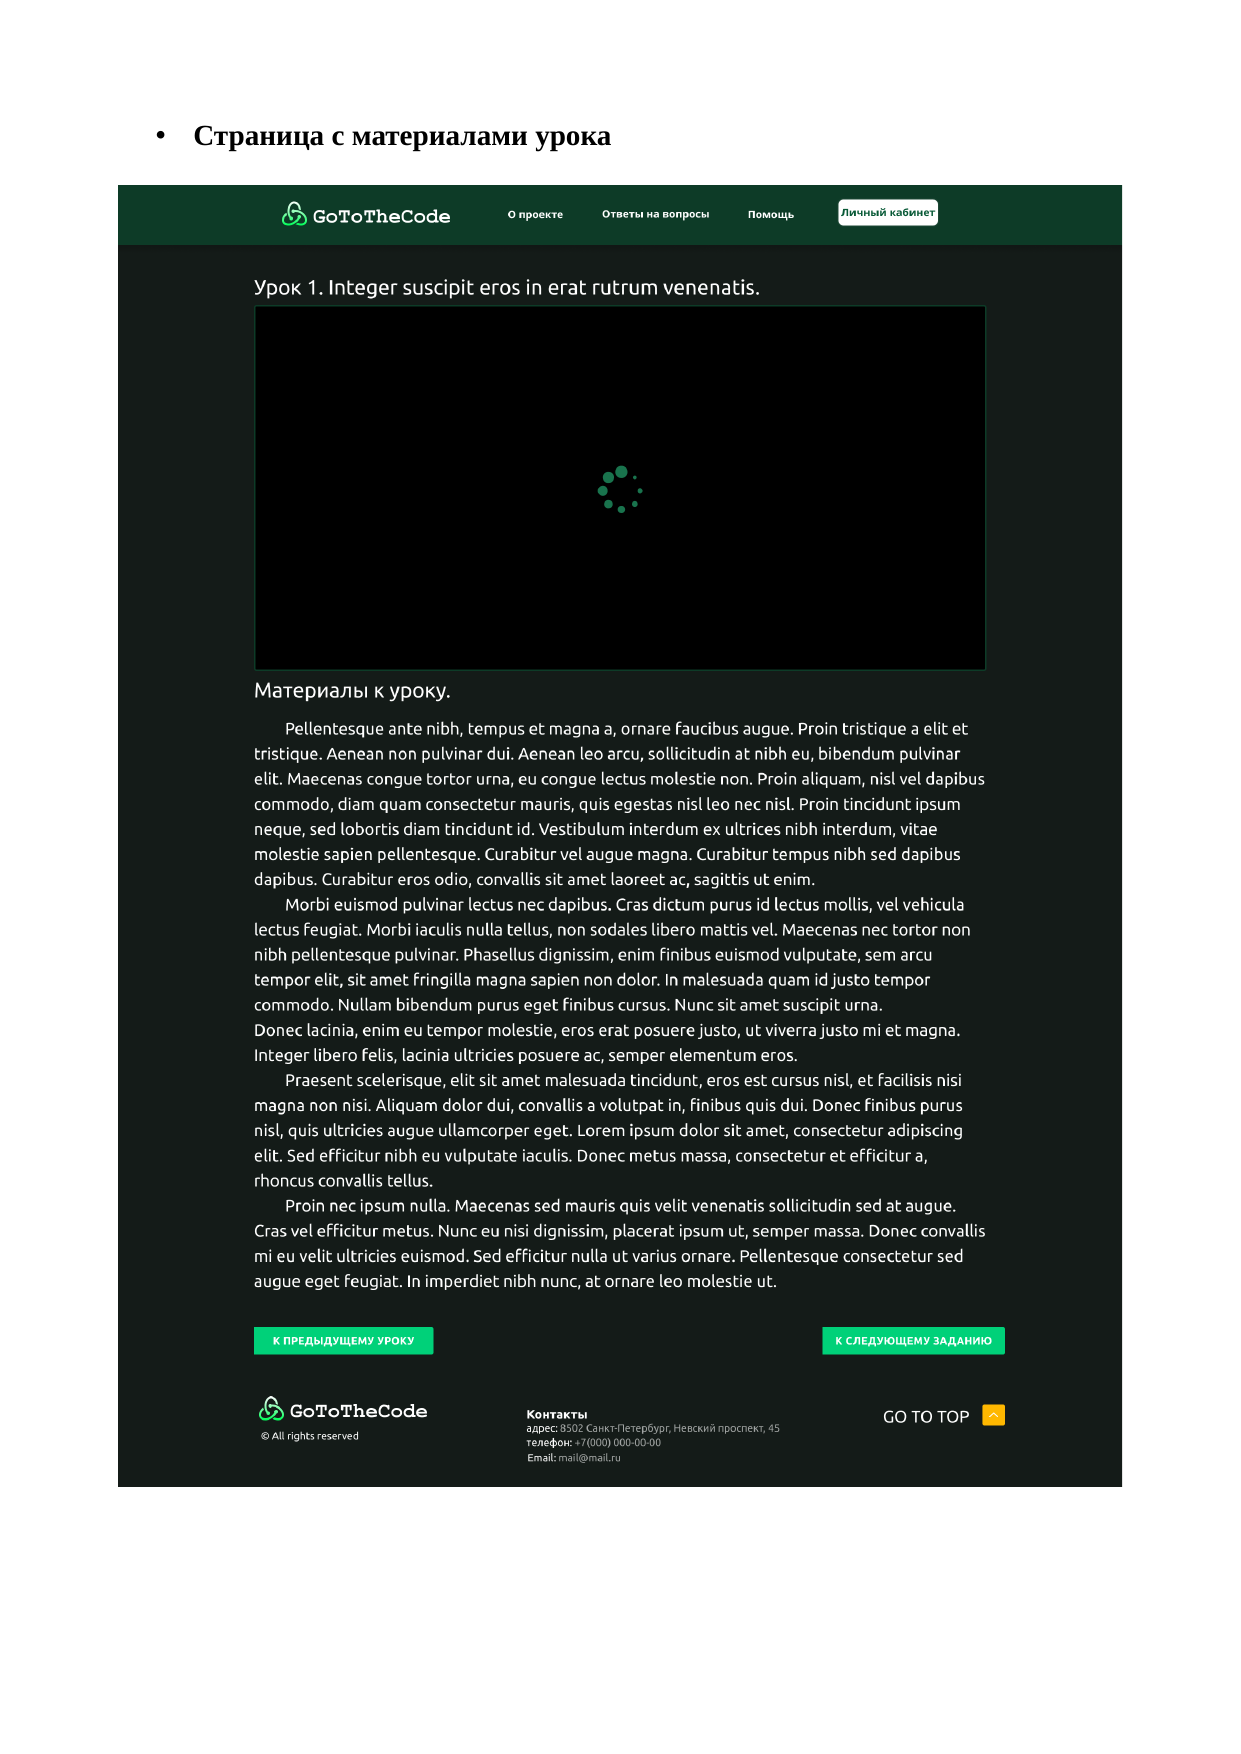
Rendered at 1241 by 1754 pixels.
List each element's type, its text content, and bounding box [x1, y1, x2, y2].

list Страница с материалами урока [156, 118, 1122, 152]
picture [118, 185, 1123, 1487]
